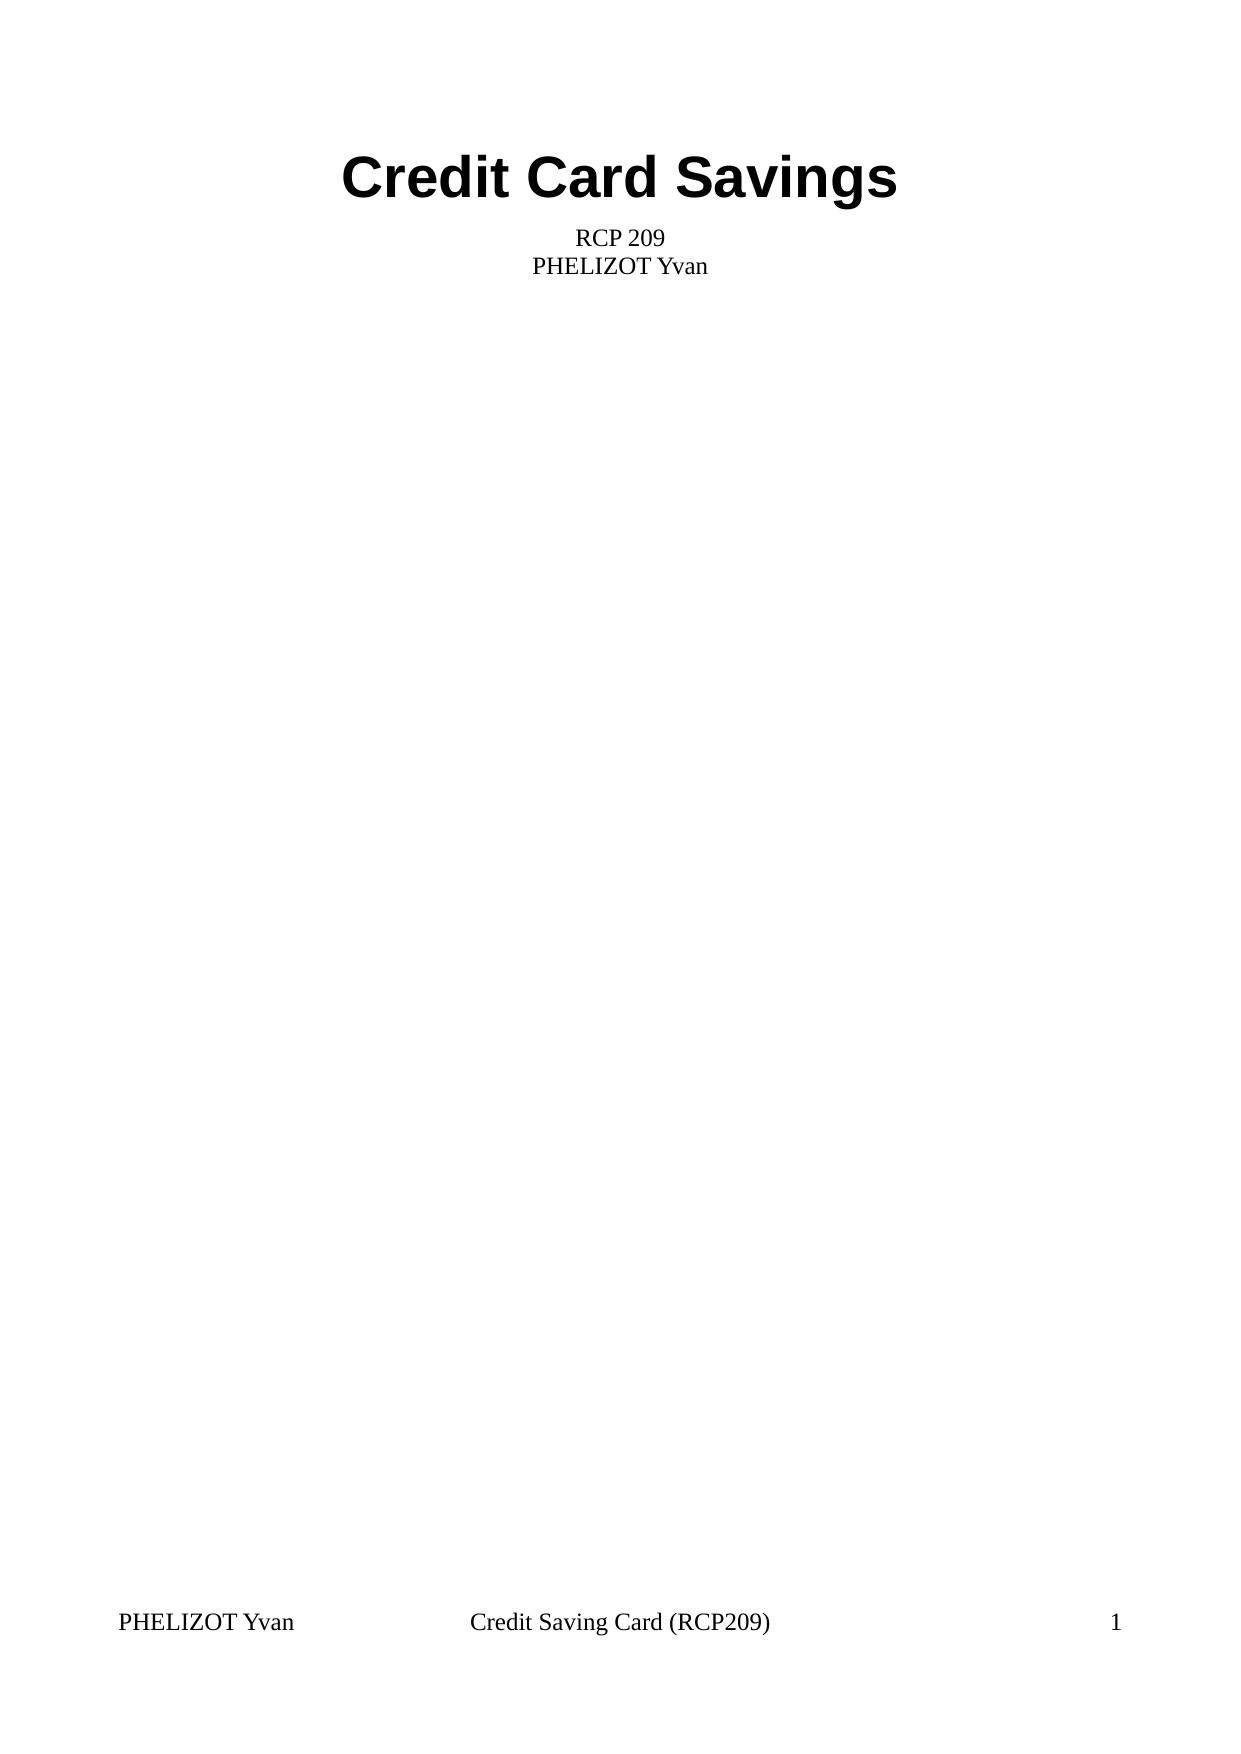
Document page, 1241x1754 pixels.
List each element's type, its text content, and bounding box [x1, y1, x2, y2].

text PHELIZOT Yvan [118, 251, 1122, 280]
title Credit Card Savings [118, 143, 1122, 210]
text RCP 209 [118, 223, 1122, 251]
